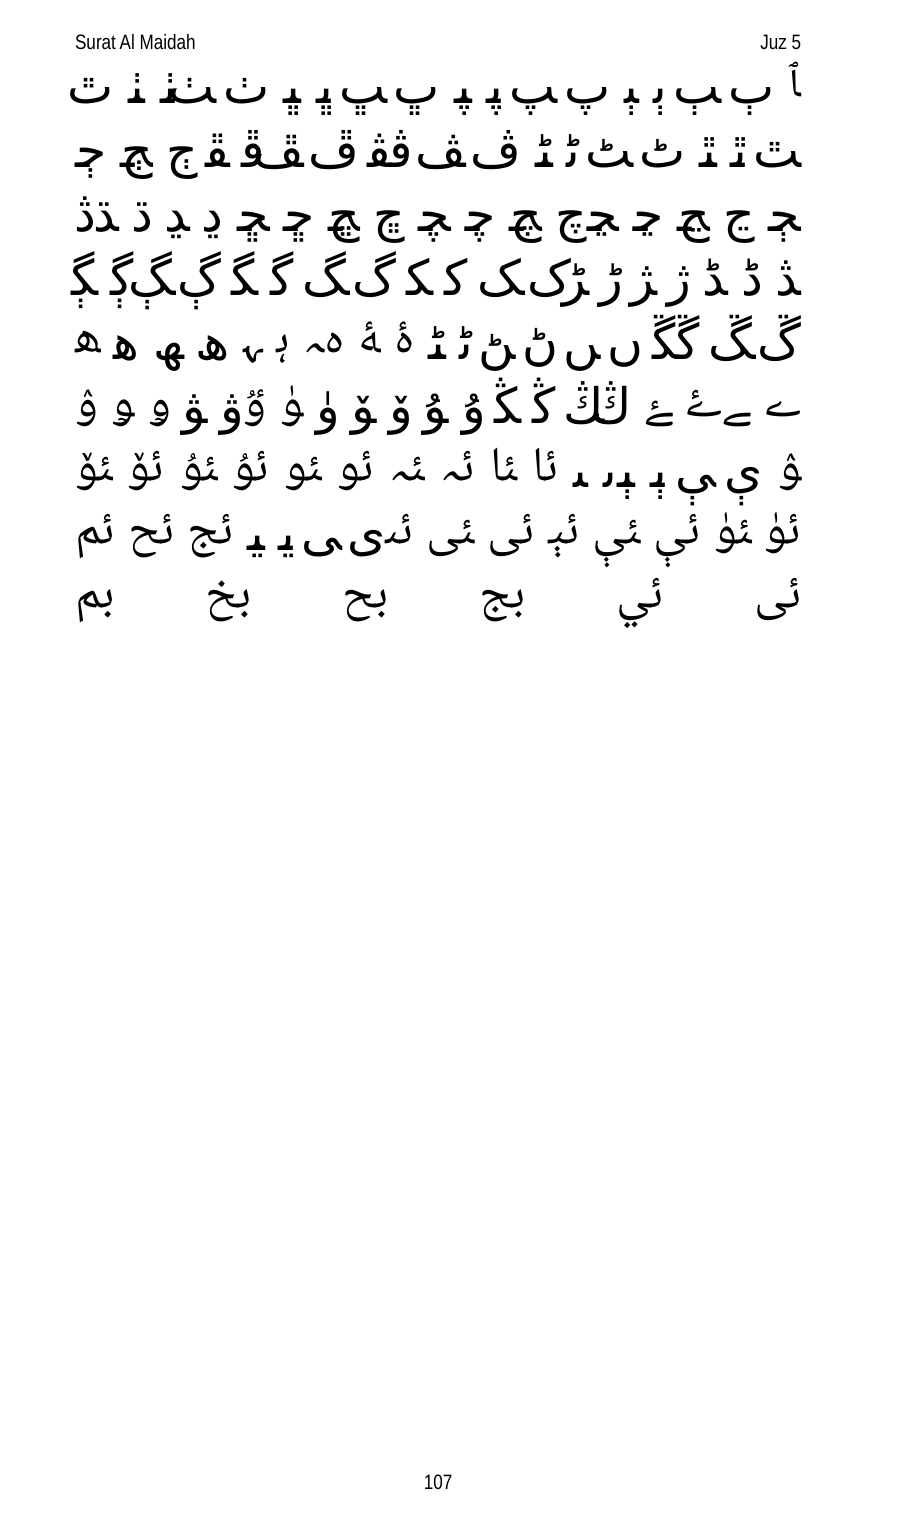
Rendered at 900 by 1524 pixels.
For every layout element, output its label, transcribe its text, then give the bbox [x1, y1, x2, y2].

text ﭑ ﭒ ﭓ ﭔ ﭕ ﭖ ﭗ ﭘ ﭙ ﭚ ﭛ ﭜ ﭝ ﭞ ﭟﭠ ﭡ ﭢ ﭣ ﭤ ﭥ ﭦ ﭧ ﭨ ﭩ ﭪ ﭫ ﭬﭭ ﭮ ﭯﭰ ﭱ ﭲ ﭳ ﭴ ﭵ ﭶ ﭷ ﭸ ﭹﭺ ﭻ ﭼ ﭽ ﭾ ﭿ ﮀ ﮁ ﮂ ﮃ ﮄ ﮅﮆ ﮇ ﮈ ﮉ ﮊ ﮋ ﮌ ﮍﮎ ﮏ ﮐ ﮑ ﮒ ﮓ ﮔ ﮕ ﮖ ﮗﮘ ﮙ ﮚ ﮛ ﮜﮝ ﮞ ﮟ ﮠ ﮡ ﮢ ﮣ ﮤ ﮥ ﮦﮧ ﮨ ﮩ ﮪ ﮫ ﮬ ﮭ ﮮ ﮯﮰ ﮱ ﯓﯔ ﯕ ﯖ ﯗ ﯘ ﯙ ﯚ ﯛ ﯜ ﯝﯞ ﯟ ﯠ ﯡ ﯢ ﯣ ﯤ ﯥ ﯦ ﯧﯨ ﯩ ﯪ ﯫ ﯬ ﯭ ﯮ ﯯ ﯰ ﯱ ﯲ ﯳ ﯴ ﯵ ﯶ ﯷ ﯸ ﯹ ﯺ ﯻﯼ ﯽ ﯾ ﯿ ﰀ ﰁ ﰂ ﰃ ﰄ ﰅ ﰆ ﰇ ﰈ [75, 60, 801, 635]
